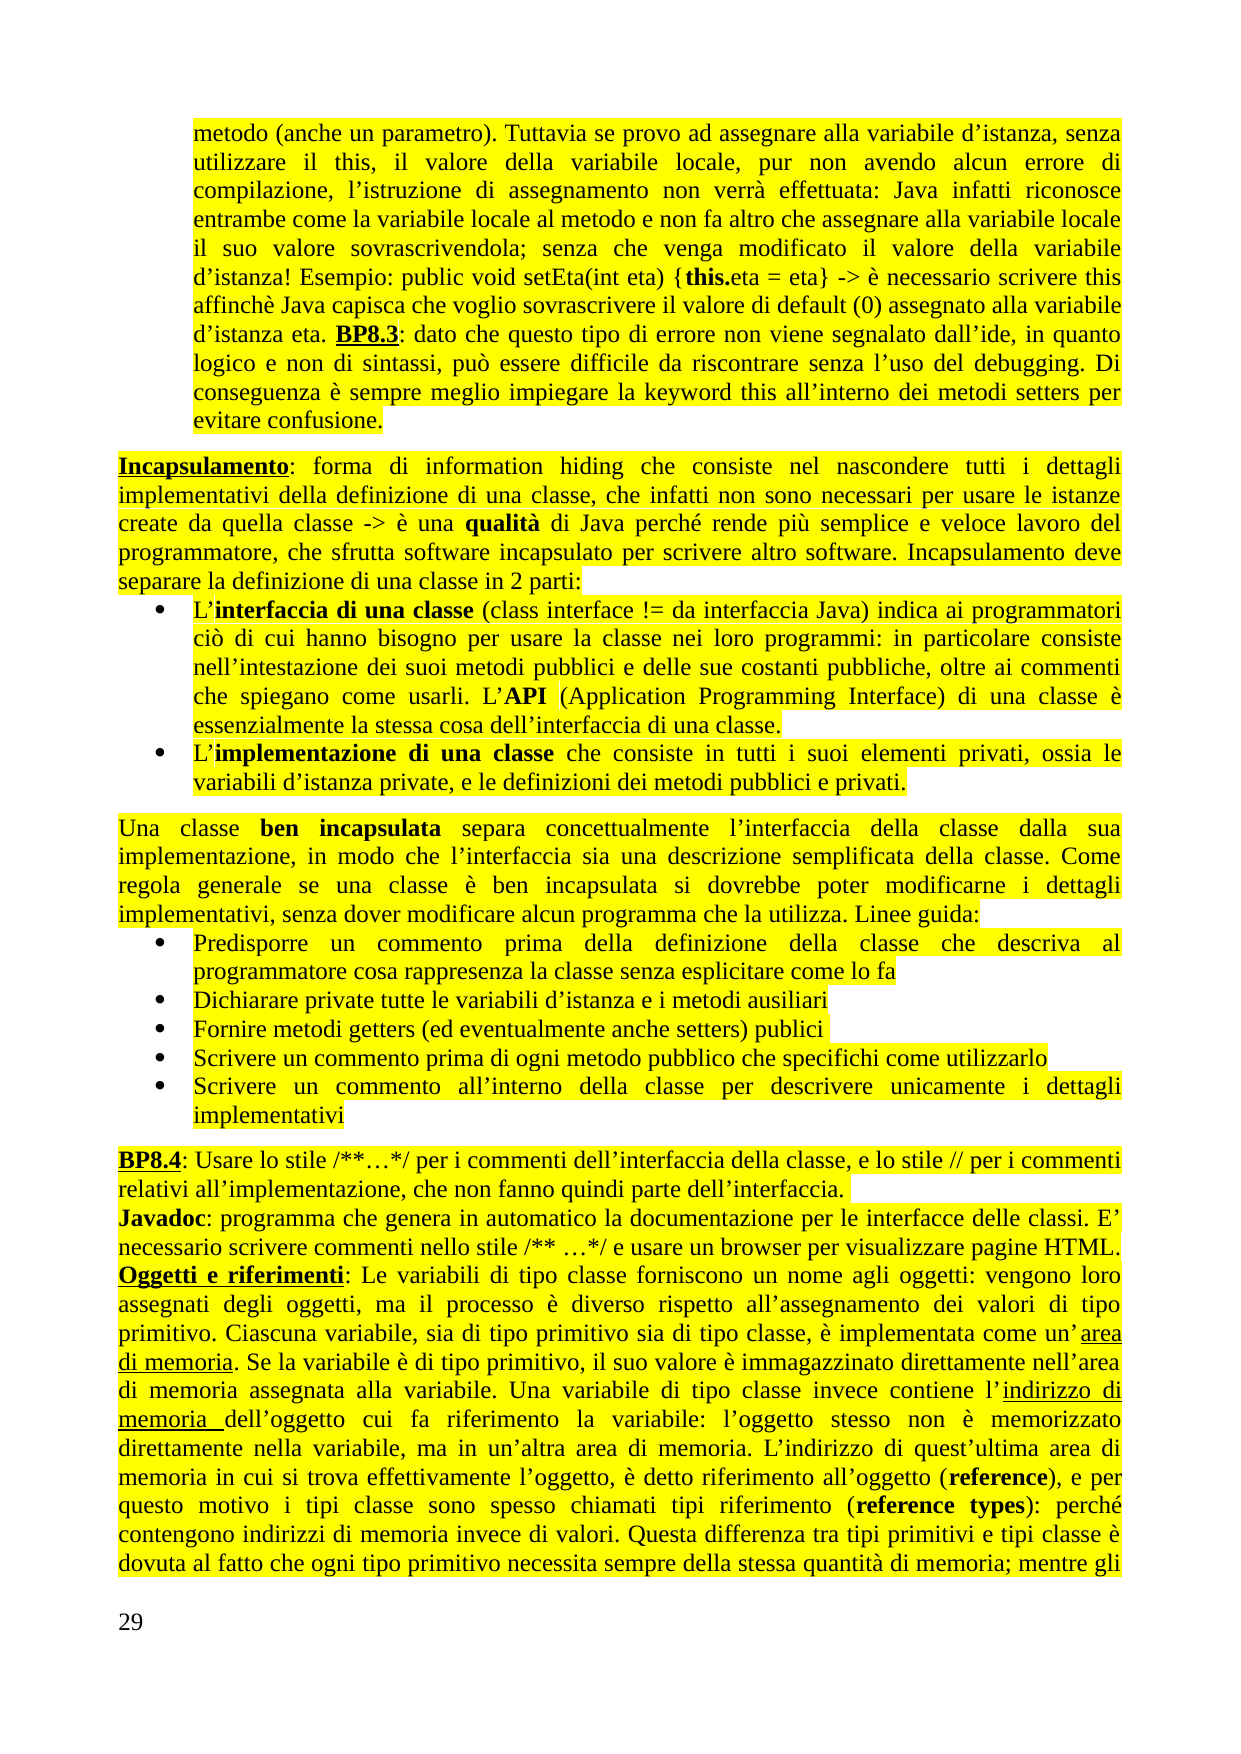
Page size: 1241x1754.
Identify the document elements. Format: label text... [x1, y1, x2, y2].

text BP8.4: Usare lo stile /**…*/ per i commenti dell’interfaccia della classe, e lo stile // per i commenti relativi all’implementazione, che non fanno quindi parte dell’interfaccia. [118, 1146, 1122, 1203]
text Javadoc: programma che genera in automatico la documentazione per le interfacce delle classi. E’ necessario scrivere commenti nello stile /** …*/ e usare un browser per visualizzare pagine HTML. [118, 1203, 1122, 1261]
list Scrivere un commento prima di ogni metodo pubblico che specifichi come utilizzarlo [156, 1043, 1122, 1071]
list L’interfaccia di una classe (class interface != da interfaccia Java) indica ai programmatori ciò di cui hanno bisogno per usare la classe nei loro programmi: in particolare consiste nell’intestazione dei suoi metodi pubblici e delle sue costanti pubbliche, oltre ai commenti che spiegano come usarli. L’API (Application Programming Interface) di una classe è essenzialmente la stessa cosa dell’interfaccia di una classe. [156, 595, 1122, 738]
text Oggetti e riferimenti: Le variabili di tipo classe forniscono un nome agli oggetti: vengono loro assegnati degli oggetti, ma il processo è diverso rispetto all’assegnamento dei valori di tipo primitivo. Ciascuna variabile, sia di tipo primitivo sia di tipo classe, è implementata come un’area di memoria. Se la variabile è di tipo primitivo, il suo valore è immagazzinato direttamente nell’area di memoria assegnata alla variabile. Una variabile di tipo classe invece contiene l’indirizzo di memoria dell’oggetto cui fa riferimento la variabile: l’oggetto stesso non è memorizzato direttamente nella variabile, ma in un’altra area di memoria. L’indirizzo di quest’ultima area di memoria in cui si trova effettivamente l’oggetto, è detto riferimento all’oggetto (reference), e per questo motivo i tipi classe sono spesso chiamati tipi riferimento (reference types): perché contengono indirizzi di memoria invece di valori. Questa differenza tra tipi primitivi e tipi classe è dovuta al fatto che ogni tipo primitivo necessita sempre della stessa quantità di memoria; mentre gli [118, 1261, 1122, 1577]
list Scrivere un commento all’interno della classe per descrivere unicamente i dettagli implementativi [156, 1071, 1122, 1129]
list metodo (anche un parametro). Tuttavia se provo ad assegnare alla variabile d’istanza, senza utilizzare il this, il valore della variabile locale, pur non avendo alcun errore di compilazione, l’istruzione di assegnamento non verrà effettuata: Java infatti riconosce entrambe come la variabile locale al metodo e non fa altro che assegnare alla variabile locale il suo valore sovrascrivendola; senza che venga modificato il valore della variabile d’istanza! Esempio: public void setEta(int eta) {this.eta = eta} -> è necessario scrivere this affinchè Java capisca che voglio sovrascrivere il valore di default (0) assegnato alla variabile d’istanza eta. BP8.3: dato che questo tipo di errore non viene segnalato dall’ide, in quanto logico e non di sintassi, può essere difficile da riscontrare senza l’uso del debugging. Di conseguenza è sempre meglio impiegare la keyword this all’interno dei metodi setters per evitare confusione. [156, 118, 1122, 434]
text Una classe ben incapsulata separa concettualmente l’interfaccia della classe dalla sua implementazione, in modo che l’interfaccia sia una descrizione semplificata della classe. Come regola generale se una classe è ben incapsulata si dovrebbe poter modificarne i dettagli implementativi, senza dover modificare alcun programma che la utilizza. Linee guida: [118, 813, 1122, 928]
list L’implementazione di una classe che consiste in tutti i suoi elementi privati, ossia le variabili d’istanza private, e le definizioni dei metodi pubblici e privati. [156, 738, 1122, 796]
list Dichiarare private tutte le variabili d’istanza e i metodi ausiliari [156, 985, 1122, 1014]
text Incapsulamento: forma di information hiding che consiste nel nascondere tutti i dettagli implementativi della definizione di una classe, che infatti non sono necessari per usare le istanze create da quella classe -> è una qualità di Java perché rende più semplice e veloce lavoro del programmatore, che sfrutta software incapsulato per scrivere altro software. Incapsulamento deve separare la definizione di una classe in 2 parti: [118, 451, 1122, 595]
list Predisporre un commento prima della definizione della classe che descriva al programmatore cosa rappresenza la classe senza esplicitare come lo fa [156, 928, 1122, 985]
list Fornire metodi getters (ed eventualmente anche setters) publici [156, 1014, 1122, 1043]
